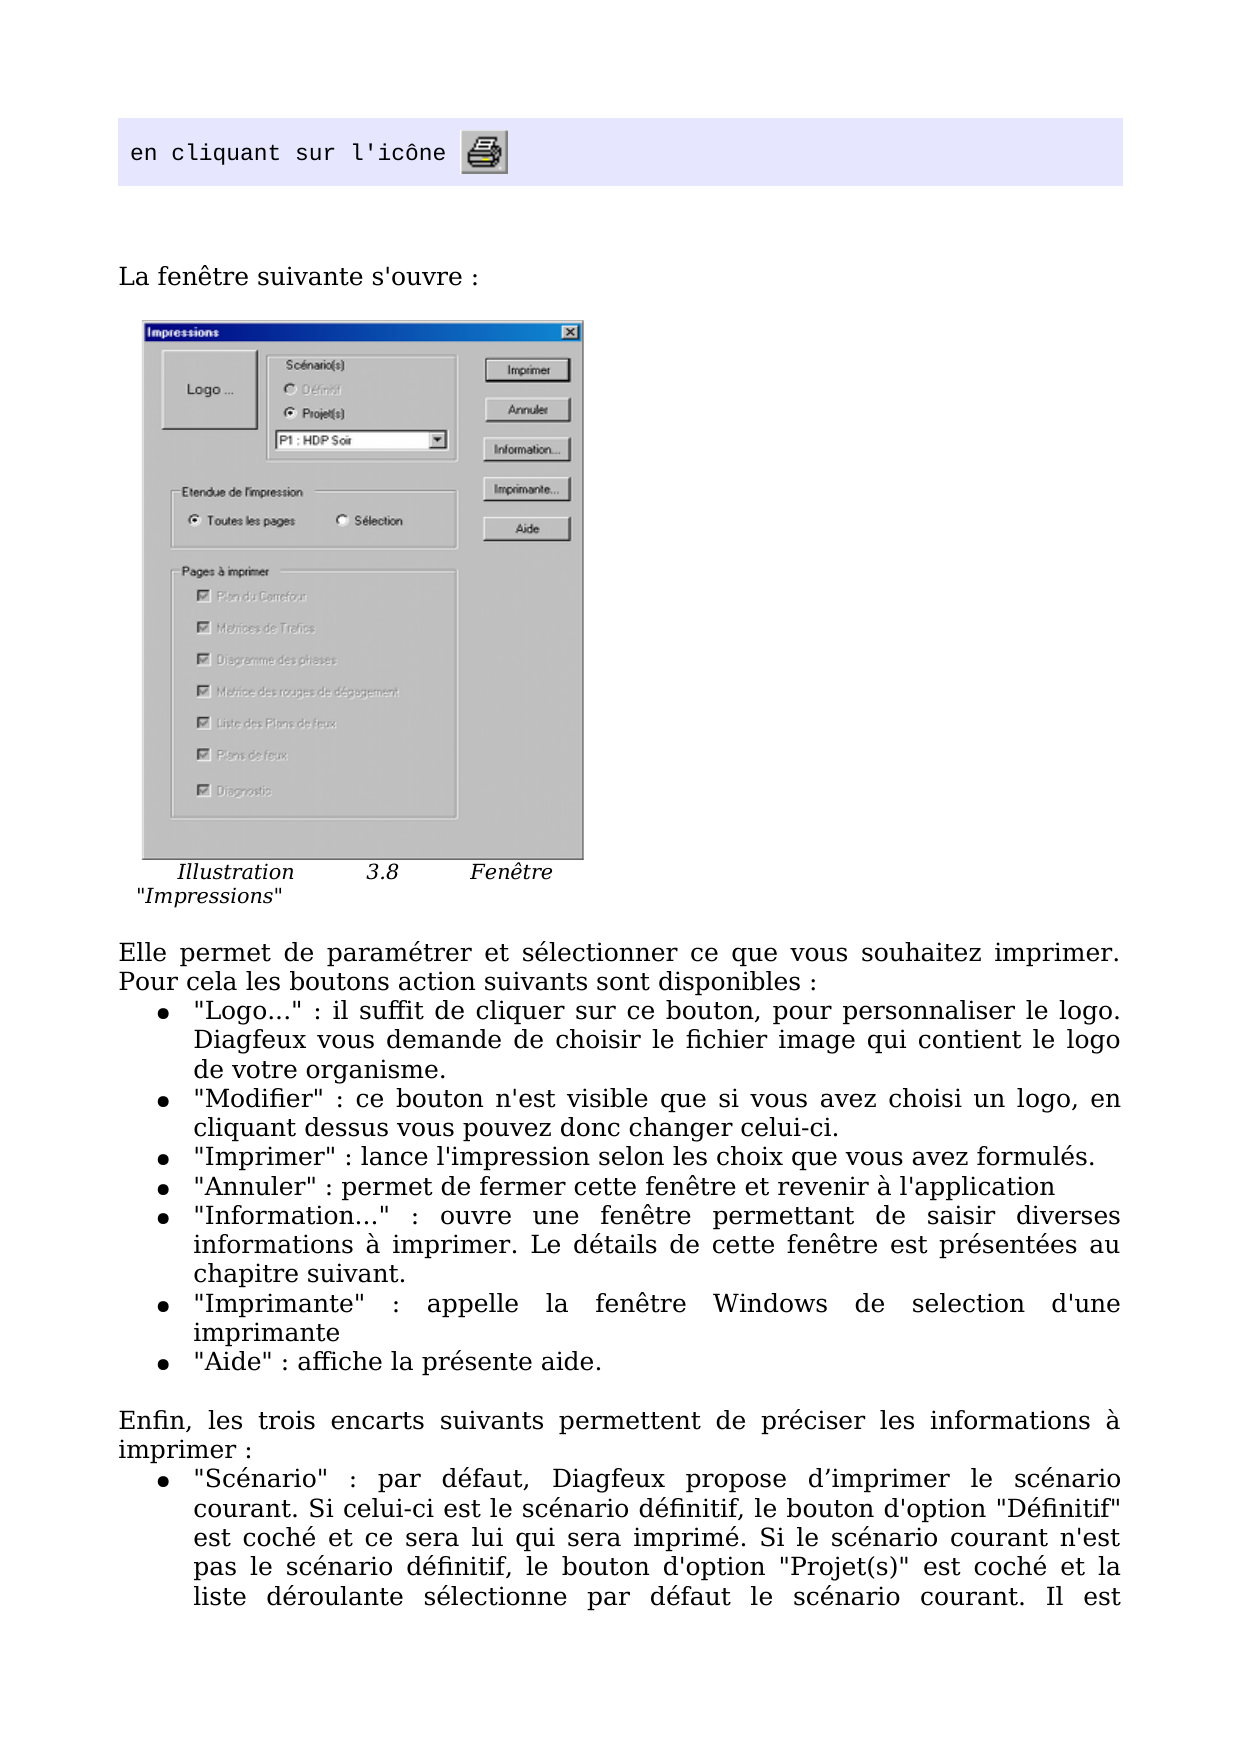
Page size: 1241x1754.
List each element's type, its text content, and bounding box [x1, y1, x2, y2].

picture [460, 130, 508, 174]
list "Scénario" : par défaut, Diagfeux propose d’imprimer le scénario courant. Si celui-ci est le scénario définitif, le bouton d'option "Définitif" est coché et ce sera lui qui sera imprimé. Si le scénario courant n'est pas le scénario définitif, le bouton d'option "Projet(s)" est coché et la liste déroulante sélectionne par défaut le scénario courant. Il est [156, 1464, 1122, 1611]
list "Annuler" : permet de fermer cette fenêtre et revenir à l'application [156, 1172, 1122, 1201]
list "Imprimer" : lance l'impression selon les choix que vous avez formulés. [156, 1143, 1122, 1172]
text Elle permet de paramétrer et sélectionner ce que vous souhaitez imprimer. Pour cela les boutons action suivants sont disponibles : [118, 938, 1122, 996]
text en cliquant sur l'icône [119, 119, 1122, 185]
list "Modifier" : ce bouton n'est visible que si vous avez choisi un logo, en cliquant dessus vous pouvez donc changer celui-ci. [156, 1084, 1122, 1143]
picture [141, 320, 584, 860]
text Enfin, les trois encarts suivants permettent de préciser les informations à imprimer : [118, 1406, 1122, 1464]
list "Logo..." : il suffit de cliquer sur ce bouton, pour personnaliser le logo. Diagfeux vous demande de choisir le fichier image qui contient le logo de votre organisme. [156, 996, 1122, 1084]
list "Aide" : affiche la présente aide. [156, 1347, 1122, 1377]
text Illustration 3.8 Fenêtre "Impressions" [136, 321, 555, 908]
list "Imprimante" : appelle la fenêtre Windows de selection d'une imprimante [156, 1289, 1122, 1347]
list "Information..." : ouvre une fenêtre permettant de saisir diverses informations à imprimer. Le détails de cette fenêtre est présentées au chapitre suivant. [156, 1201, 1122, 1289]
text La fenêtre suivante s'ouvre : [118, 262, 1122, 291]
